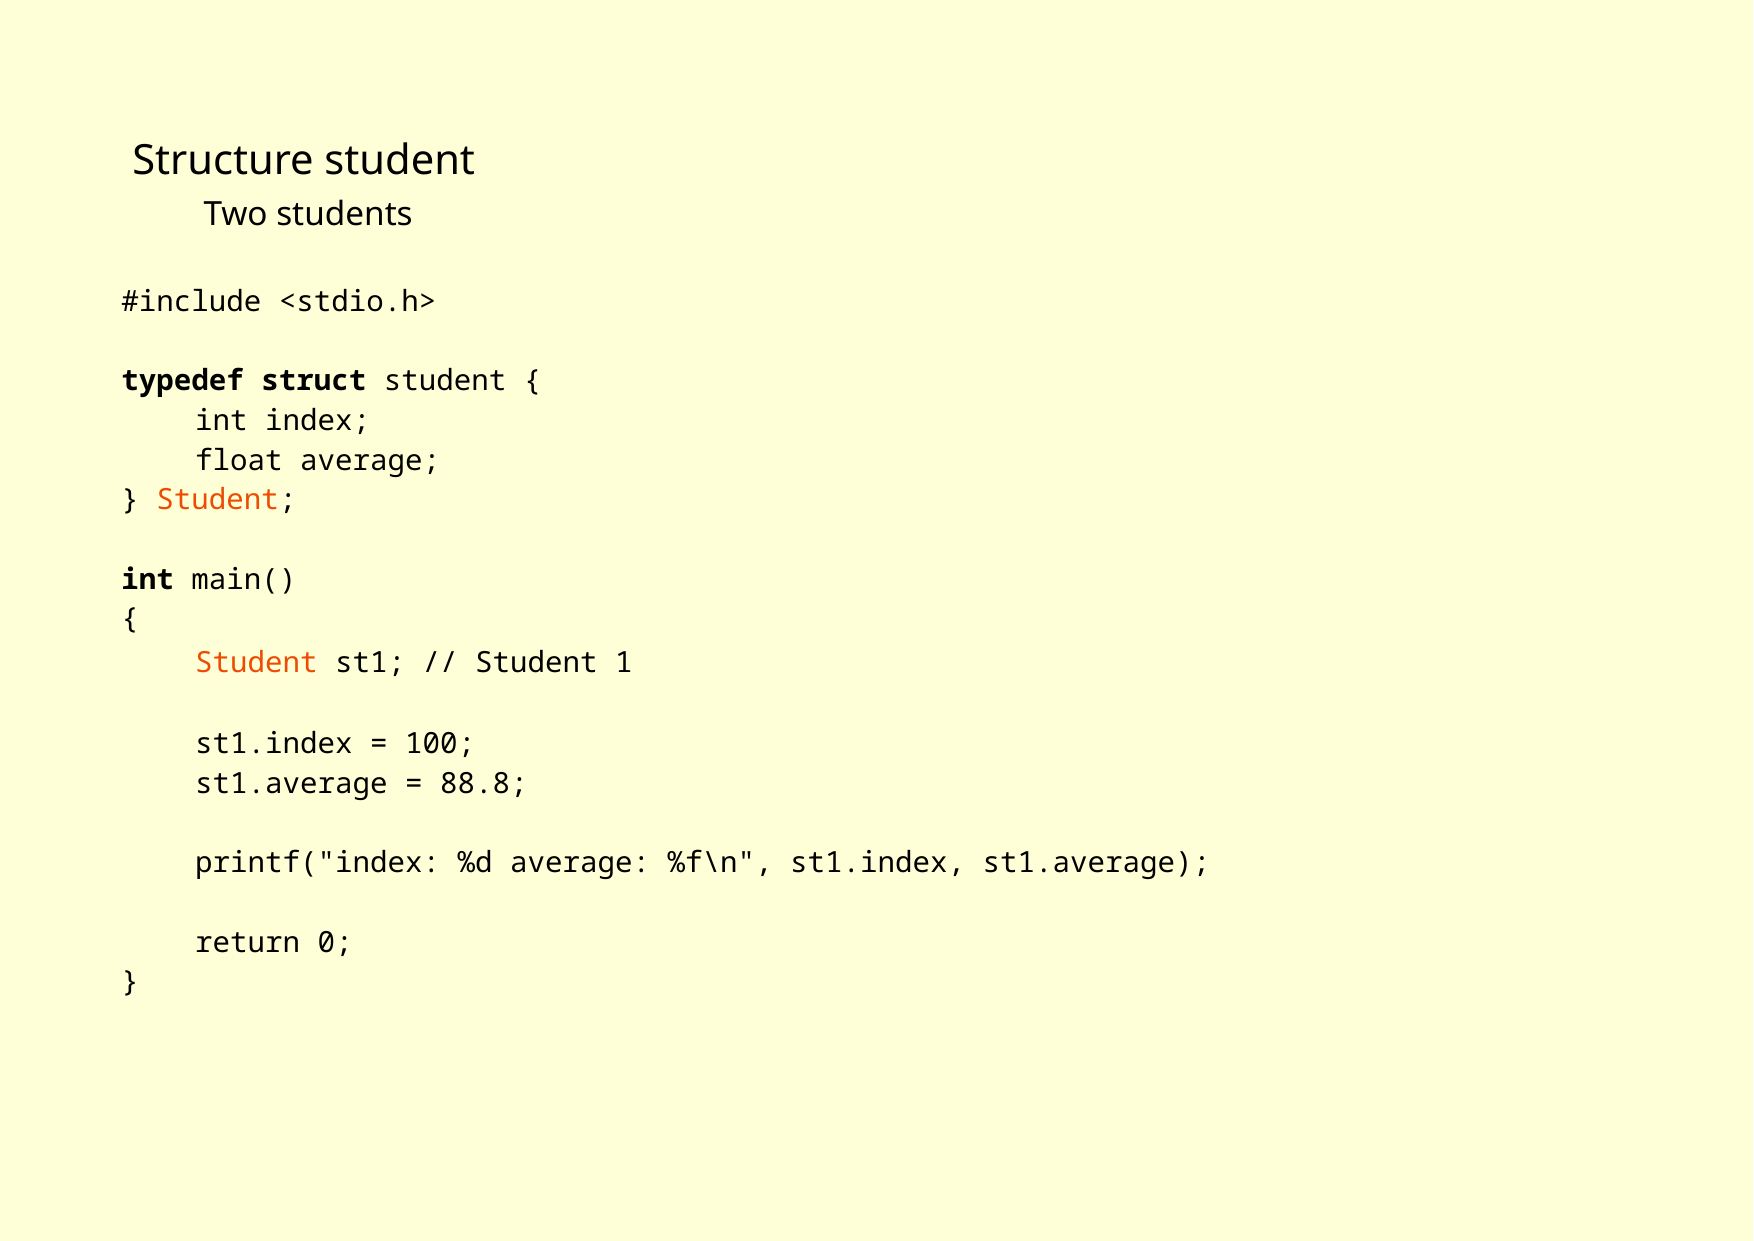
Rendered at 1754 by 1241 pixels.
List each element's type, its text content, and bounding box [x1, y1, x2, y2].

text printf("index: %d average: %f\n", st1.index, st1.average); [121, 841, 1632, 881]
text st1.index = 100; [121, 722, 1632, 762]
text st1.average = 88.8; [121, 762, 1632, 802]
text } [121, 961, 1632, 1000]
text return 0; [121, 921, 1632, 961]
text { [121, 598, 1632, 637]
text Student st1; // Student 1 [121, 637, 1632, 683]
text Structure student [121, 121, 1632, 189]
text Two students [121, 189, 1632, 235]
text int main() [121, 558, 1632, 598]
text } Student; [121, 478, 1632, 518]
text typedef struct student { [121, 359, 1632, 399]
text float average; [121, 439, 1632, 478]
text #include <stdio.h> [121, 280, 1632, 320]
text int index; [121, 399, 1632, 439]
